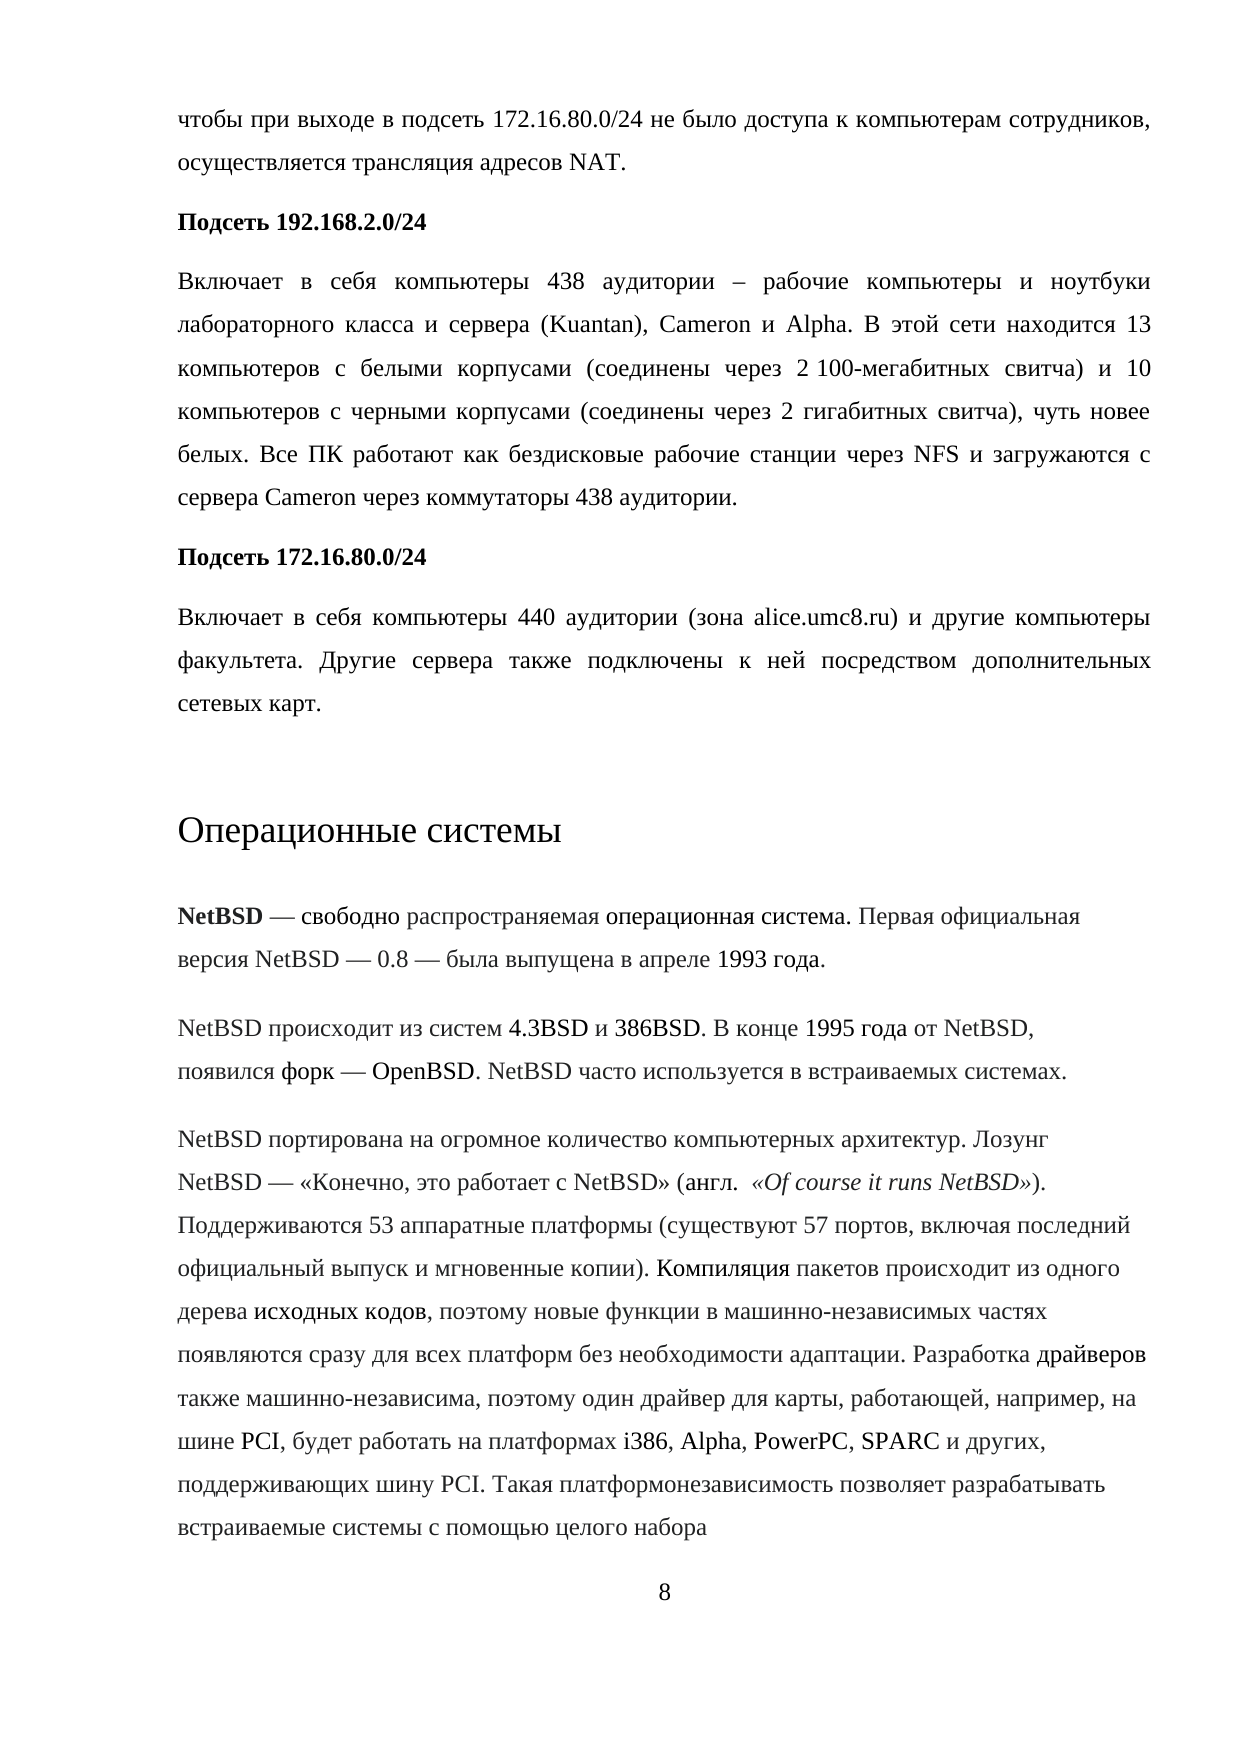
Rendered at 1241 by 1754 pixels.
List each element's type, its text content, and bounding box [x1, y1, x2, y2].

text Включает в себя компьютеры 438 аудитории – рабочие компьютеры и ноутбуки лабораторного класса и сервера (Kuantan), Cameron и Alpha. В этой сети находится 13 компьютеров с белыми корпусами (соединены через 2 100-мегабитных свитча) и 10 компьютеров с черными корпусами (соединены через 2 гигабитных свитча), чуть новее белых. Все ПК работают как бездисковые рабочие станции через NFS и загружаются с сервера Cameron через коммутаторы 438 аудитории. [177, 266, 1152, 511]
text Включает в себя компьютеры 440 аудитории (зона alice.umc8.ru) и другие компьютеры факультета. Другие сервера также подключены к ней посредством дополнительных сетевых карт. [177, 602, 1152, 717]
text NetBSD — свободно распространяемая операционная система. Первая официальная версия NetBSD — 0.8 — была выпущена в апреле 1993 года. [177, 901, 1152, 973]
text чтобы при выходе в подсеть 172.16.80.0/24 не было доступа к компьютерам сотрудников, осуществляется трансляция адресов NAT. [177, 104, 1152, 176]
text NetBSD портирована на огромное количество компьютерных архитектур. Лозунг NetBSD — «Конечно, это работает с NetBSD» (англ. «Of course it runs NetBSD»). Поддерживаются 53 аппаратные платформы (существуют 57 портов, включая последний официальный выпуск и мгновенные копии). Компиляция пакетов происходит из одного дерева исходных кодов, поэтому новые функции в машинно-независимых частях появляются сразу для всех платформ без необходимости адаптации. Разработка драйверов также машинно-независима, поэтому один драйвер для карты, работающей, например, на шине PCI, будет работать на платформах i386, Alpha, PowerPC, SPARC и других, поддерживающих шину PCI. Такая платформонезависимость позволяет разрабатывать встраиваемые системы с помощью целого набора [177, 1124, 1152, 1541]
text Операционные системы [177, 807, 1152, 851]
text Подсеть 172.16.80.0/24 [177, 542, 1152, 571]
text Подсеть 192.168.2.0/24 [177, 207, 1152, 235]
text NetBSD происходит из систем 4.3BSD и 386BSD. В конце 1995 года от NetBSD, появился форк — OpenBSD. NetBSD часто используется в встраиваемых системах. [177, 1013, 1152, 1084]
